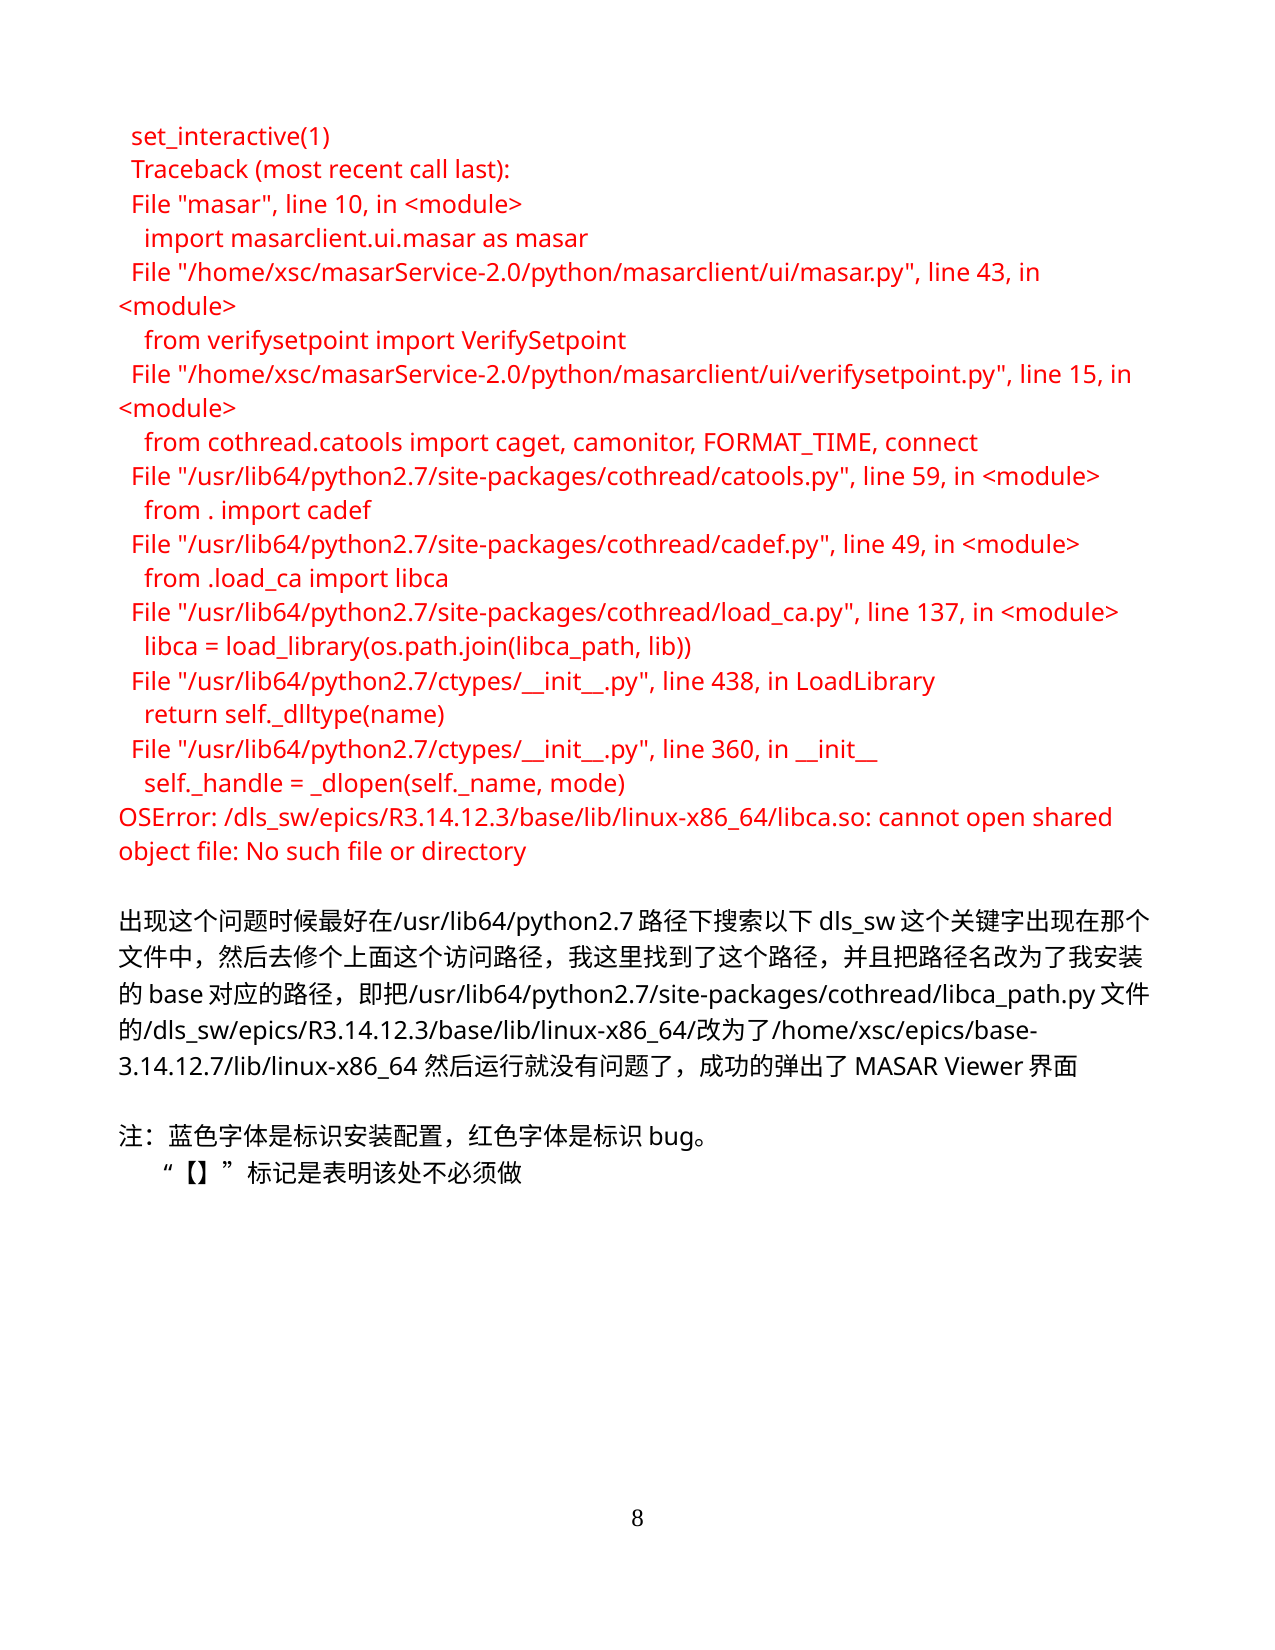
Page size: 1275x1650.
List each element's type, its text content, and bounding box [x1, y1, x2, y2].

text File "/usr/lib64/python2.7/site-packages/cothread/catools.py", line 59, in <module> [118, 459, 1157, 493]
text libca = load_library(os.path.join(libca_path, lib)) [118, 629, 1157, 663]
text return self._dlltype(name) [118, 697, 1157, 731]
text self._handle = _dlopen(self._name, mode) [118, 765, 1157, 799]
text from verifysetpoint import VerifySetpoint [118, 322, 1157, 357]
text File "/usr/lib64/python2.7/ctypes/__init__.py", line 360, in __init__ [118, 731, 1157, 765]
text File "/home/xsc/masarService-2.0/python/masarclient/ui/masar.py", line 43, in <module> [118, 254, 1157, 322]
text set_interactive(1) [118, 118, 1157, 152]
text from .load_ca import libca [118, 561, 1157, 595]
text 注：蓝色字体是标识安装配置，红色字体是标识bug。 [118, 1117, 1157, 1153]
text File "/usr/lib64/python2.7/ctypes/__init__.py", line 438, in LoadLibrary [118, 663, 1157, 697]
text File "masar", line 10, in <module> [118, 186, 1157, 220]
text from cothread.catools import caget, camonitor, FORMAT_TIME, connect [118, 425, 1157, 459]
text File "/usr/lib64/python2.7/site-packages/cothread/load_ca.py", line 137, in <module> [118, 595, 1157, 629]
text “【】”标记是表明该处不必须做 [118, 1153, 1157, 1189]
text 出现这个问题时候最好在/usr/lib64/python2.7路径下搜索以下dls_sw这个关键字出现在那个文件中，然后去修个上面这个访问路径，我这里找到了这个路径，并且把路径名改为了我安装的base对应的路径，即把/usr/lib64/python2.7/site-packages/cothread/libca_path.py文件 的/dls_sw/epics/R3.14.12.3/base/lib/linux-x86_64/改为了/home/xsc/epics/base-3.14.12.7/lib/linux-x86_64 然后运行就没有问题了，成功的弹出了MASAR Viewer界面 [118, 902, 1157, 1083]
text OSError: /dls_sw/epics/R3.14.12.3/base/lib/linux-x86_64/libca.so: cannot open shared object file: No such file or directory [118, 799, 1157, 867]
text from . import cadef [118, 493, 1157, 527]
text File "/home/xsc/masarService-2.0/python/masarclient/ui/verifysetpoint.py", line 15, in <module> [118, 357, 1157, 425]
text import masarclient.ui.masar as masar [118, 220, 1157, 254]
text File "/usr/lib64/python2.7/site-packages/cothread/cadef.py", line 49, in <module> [118, 527, 1157, 561]
text Traceback (most recent call last): [118, 152, 1157, 186]
